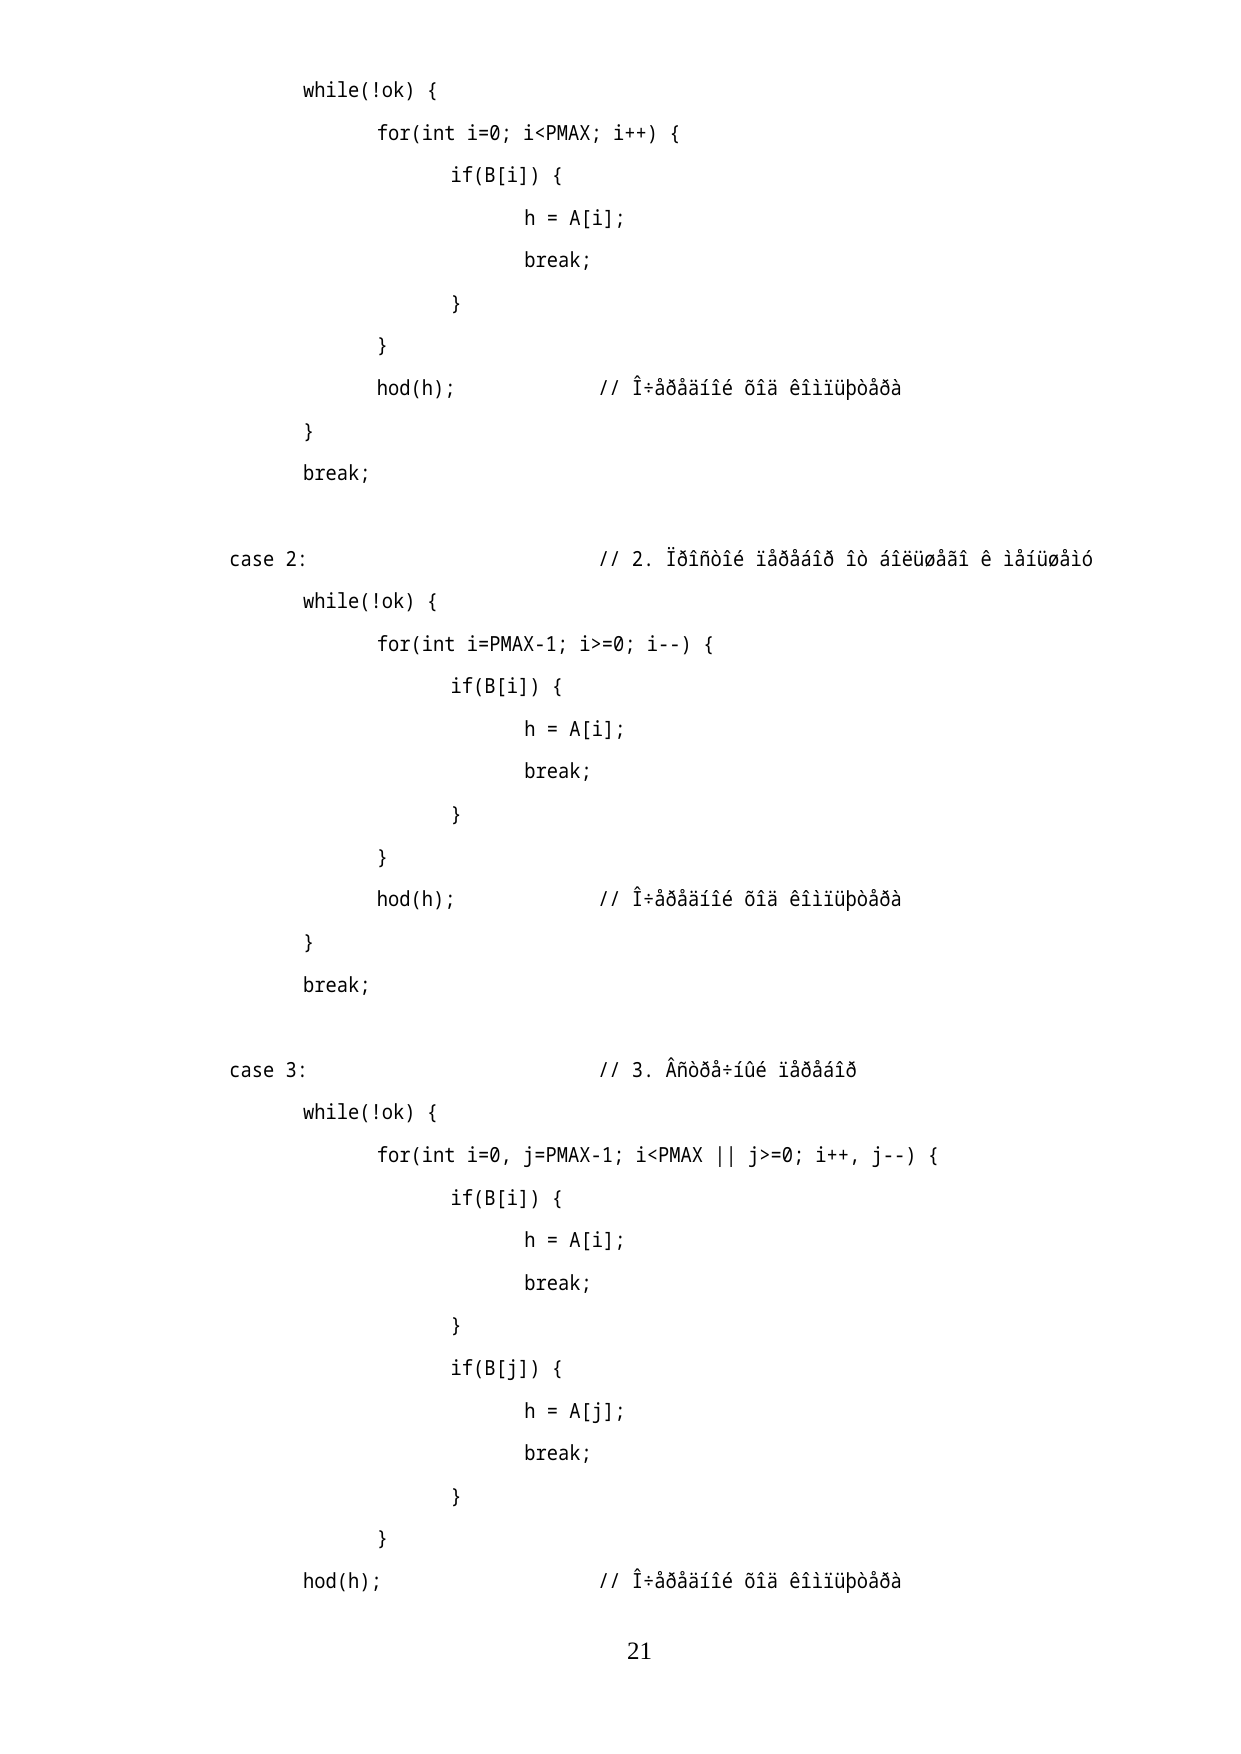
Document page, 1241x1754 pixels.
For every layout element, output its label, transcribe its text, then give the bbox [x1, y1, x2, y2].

text for(int i=0, j=PMAX-1; i<PMAX || j>=0; i++, j--) { [155, 1140, 1181, 1168]
text break; [155, 757, 1181, 785]
text if(B[j]) { [155, 1353, 1181, 1382]
text } [155, 288, 1181, 316]
text h = A[i]; [155, 203, 1181, 231]
text while(!ok) { [155, 1097, 1181, 1126]
text } [155, 799, 1181, 828]
text case 2: // 2. Ïðîñòîé ïåðåáîð îò áîëüøåãî ê ìåíüøåìó [155, 544, 1181, 572]
text } [155, 1311, 1181, 1339]
text break; [155, 458, 1181, 487]
text if(B[i]) { [155, 671, 1181, 700]
text } [155, 1481, 1181, 1509]
text } [155, 416, 1181, 444]
text case 3: // 3. Âñòðå÷íûé ïåðåáîð [155, 1055, 1181, 1083]
text } [155, 927, 1181, 956]
text hod(h); // Î÷åðåäíîé õîä êîìïüþòåðà [155, 373, 1181, 402]
text hod(h); // Î÷åðåäíîé õîä êîìïüþòåðà [155, 1566, 1181, 1594]
text while(!ok) { [155, 75, 1181, 103]
text h = A[i]; [155, 714, 1181, 742]
text } [155, 842, 1181, 870]
text h = A[j]; [155, 1396, 1181, 1424]
text while(!ok) { [155, 586, 1181, 615]
text if(B[i]) { [155, 160, 1181, 189]
text } [155, 1523, 1181, 1552]
text for(int i=0; i<PMAX; i++) { [155, 118, 1181, 146]
text for(int i=PMAX-1; i>=0; i--) { [155, 629, 1181, 657]
text } [155, 331, 1181, 359]
text if(B[i]) { [155, 1183, 1181, 1211]
text break; [155, 970, 1181, 998]
text hod(h); // Î÷åðåäíîé õîä êîìïüþòåðà [155, 884, 1181, 913]
text break; [155, 1438, 1181, 1467]
text break; [155, 1268, 1181, 1296]
text break; [155, 245, 1181, 274]
text h = A[i]; [155, 1225, 1181, 1254]
